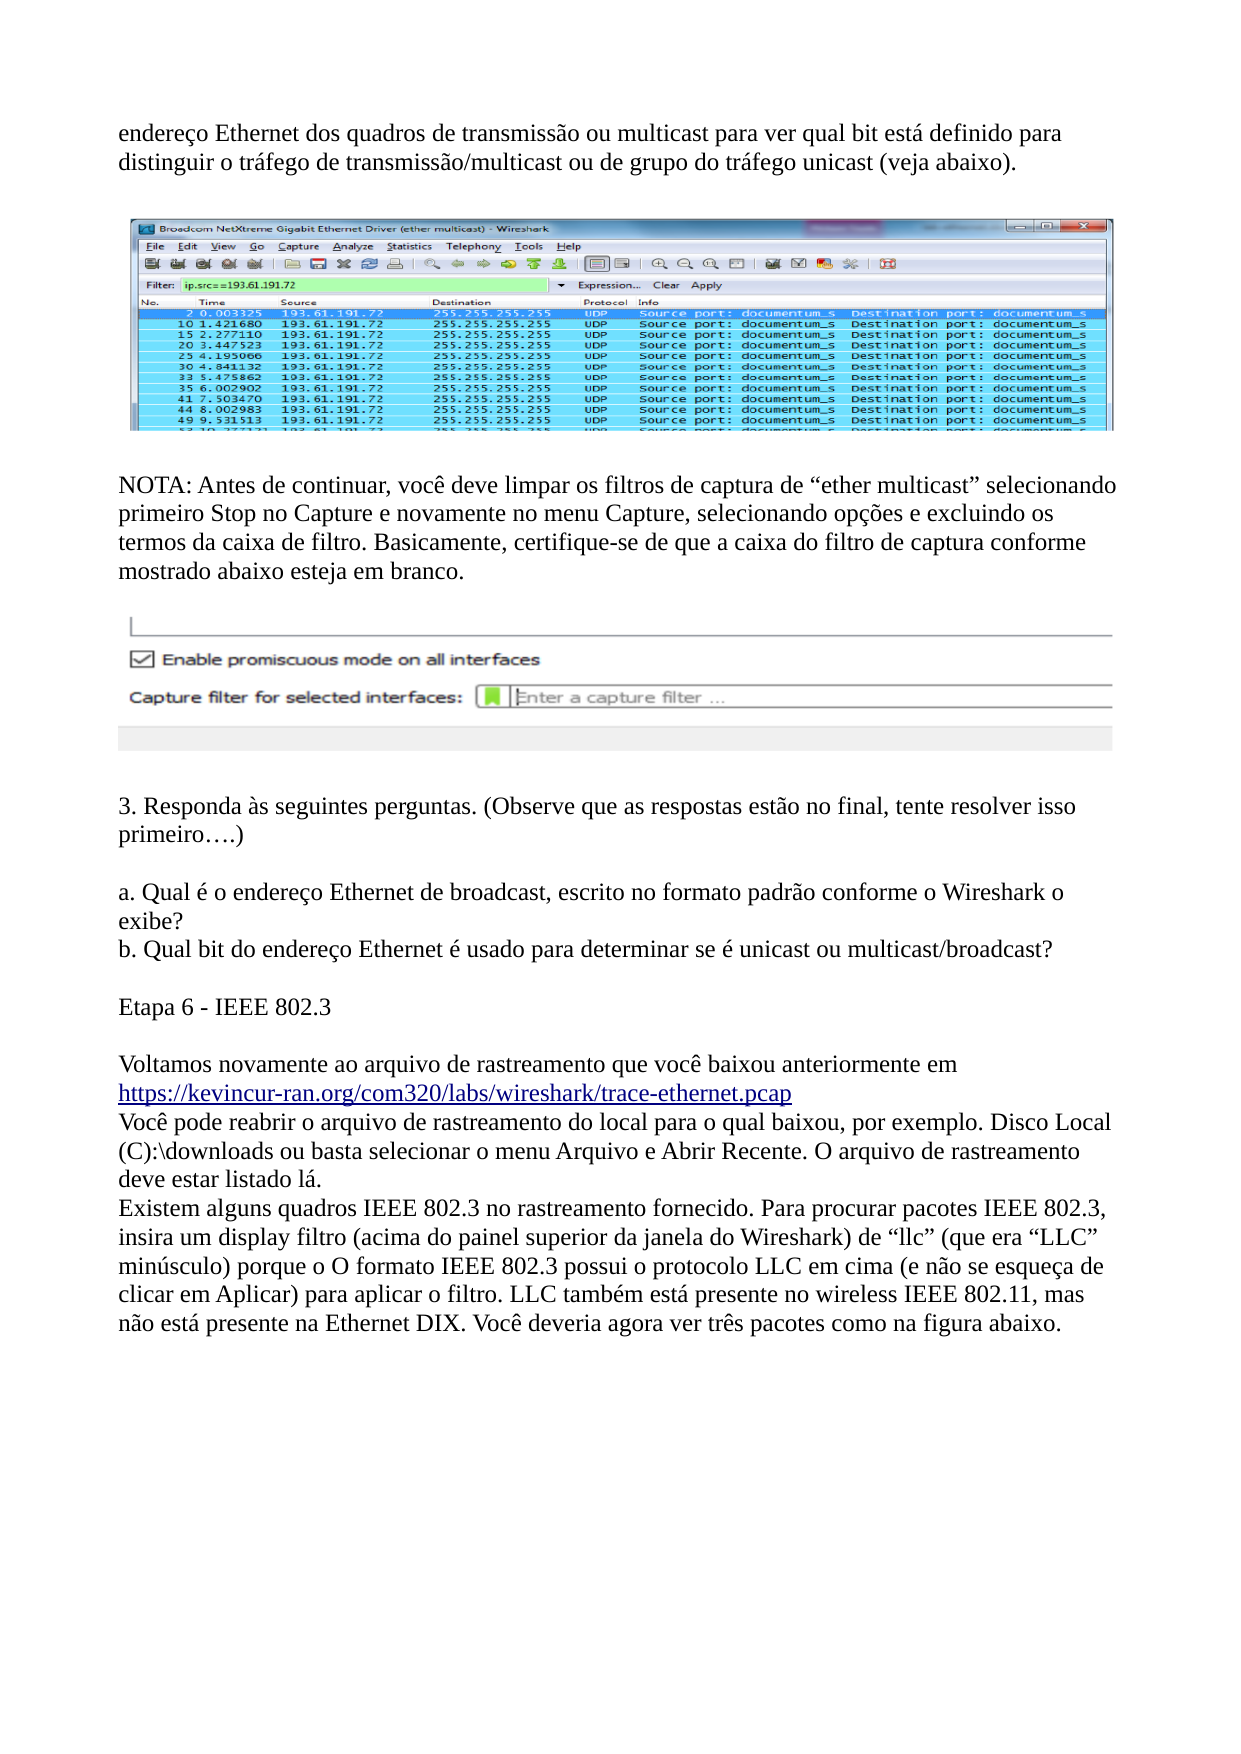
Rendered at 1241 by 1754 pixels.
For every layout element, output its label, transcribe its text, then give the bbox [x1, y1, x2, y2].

text Etapa 6 - IEEE 802.3 [118, 992, 1122, 1021]
text endereço Ethernet dos quadros de transmissão ou multicast para ver qual bit está definido para distinguir o tráfego de transmissão/multicast ou de grupo do tráfego unicast (veja abaixo). [118, 118, 1122, 176]
text b. Qual bit do endereço Ethernet é usado para determinar se é unicast ou multicast/broadcast? [118, 934, 1122, 963]
text Existem alguns quadros IEEE 802.3 no rastreamento fornecido. Para procurar pacotes IEEE 802.3, insira um display filtro (acima do painel superior da janela do Wireshark) de “llc” (que era “LLC” minúsculo) porque o O formato IEEE 802.3 possui o protocolo LLC em cima (e não se esqueça de clicar em Aplicar) para aplicar o filtro. LLC também está presente no wireless IEEE 802.11, mas não está presente na Ethernet DIX. Você deveria agora ver três pacotes como na figura abaixo. [118, 1193, 1122, 1337]
picture [118, 600, 1123, 762]
text Voltamos novamente ao arquivo de rastreamento que você baixou anteriormente em https://kevincur-ran.org/com320/labs/wireshark/trace-ethernet.pcap [118, 1049, 1122, 1107]
picture [118, 204, 1123, 441]
text a. Qual é o endereço Ethernet de broadcast, escrito no formato padrão conforme o Wireshark o exibe? [118, 877, 1122, 934]
text Você pode reabrir o arquivo de rastreamento do local para o qual baixou, por exemplo. Disco Local (C):\downloads ou basta selecionar o menu Arquivo e Abrir Recente. O arquivo de rastreamento deve estar listado lá. [118, 1107, 1122, 1193]
text NOTA: Antes de continuar, você deve limpar os filtros de captura de “ether multicast” selecionando primeiro Stop no Capture e novamente no menu Capture, selecionando opções e excluindo os termos da caixa de filtro. Basicamente, certifique-se de que a caixa do filtro de captura conforme mostrado abaixo esteja em branco. [118, 470, 1122, 585]
text 3. Responda às seguintes perguntas. (Observe que as respostas estão no final, tente resolver isso primeiro….) [118, 791, 1122, 848]
